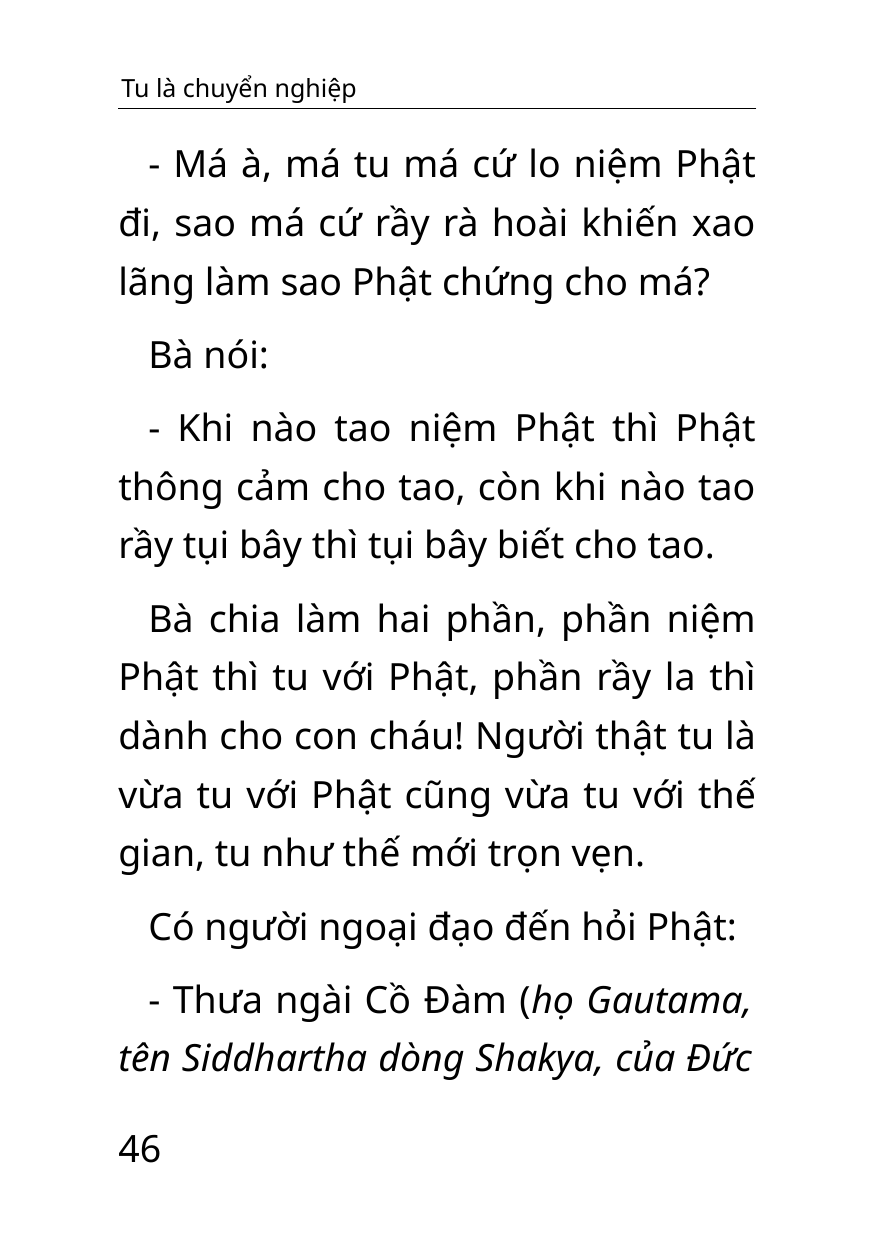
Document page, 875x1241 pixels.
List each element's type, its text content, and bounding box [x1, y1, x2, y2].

text Có người ngoại đạo đến hỏi Phật: [118, 900, 756, 951]
text - Má à, má tu má cứ lo niệm Phật đi, sao má cứ rầy rà hoài khiến xao lãng làm sao Phật chứng cho má? [118, 138, 756, 306]
text Bà chia làm hai phần, phần niệm Phật thì tu với Phật, phần rầy la thì dành cho con cháu! Người thật tu là vừa tu với Phật cũng vừa tu với thế gian, tu như thế mới trọn vẹn. [118, 592, 756, 878]
text - Khi nào tao niệm Phật thì Phật thông cảm cho tao, còn khi nào tao rầy tụi bây thì tụi bây biết cho tao. [118, 401, 756, 570]
text - Thưa ngài Cồ Đàm (họ Gautama, tên Siddhartha dòng Shakya, của Đức [118, 973, 756, 1083]
text Bà nói: [118, 328, 756, 379]
